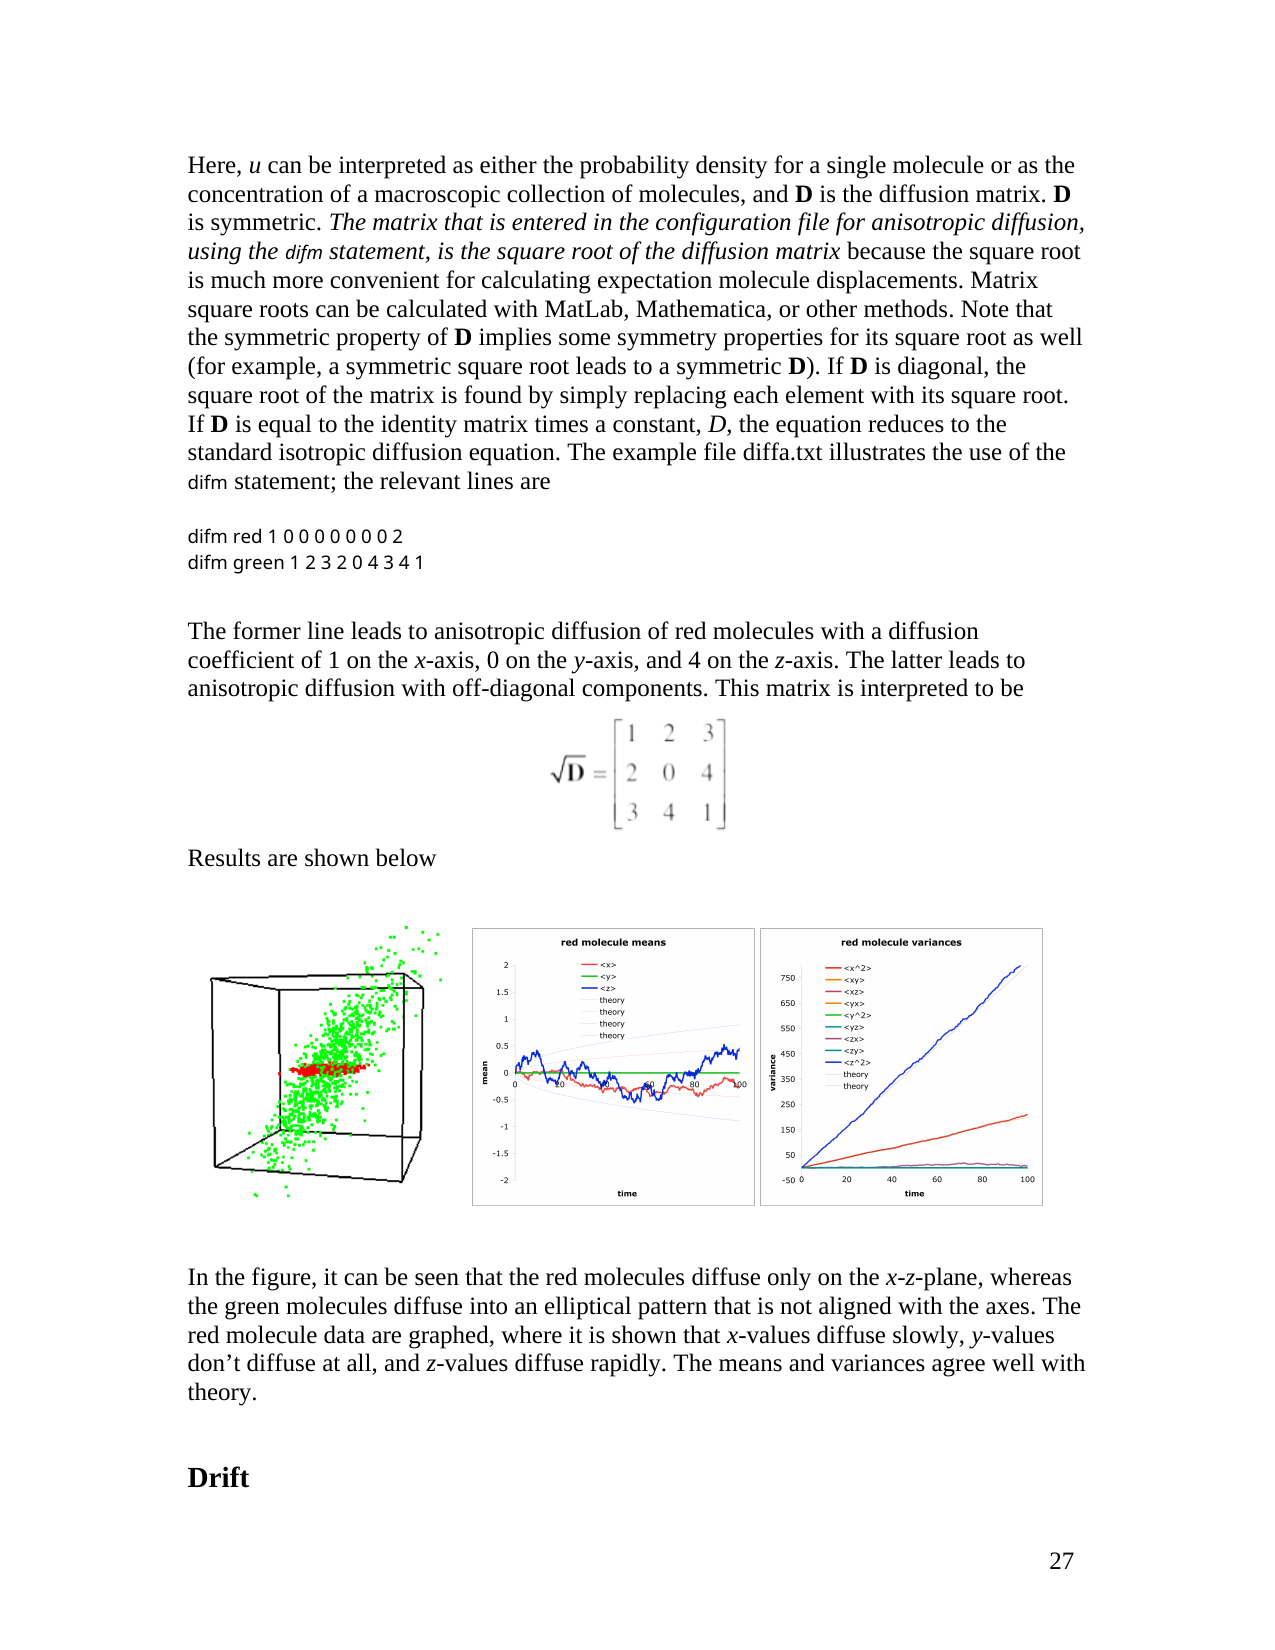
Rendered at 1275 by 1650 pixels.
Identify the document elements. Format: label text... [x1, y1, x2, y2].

text The former line leads to anisotropic diffusion of red molecules with a diffusion coefficient of 1 on the x-axis, 0 on the y-axis, and 4 on the z-axis. The latter leads to anisotropic diffusion with off-diagonal components. This matrix is interpreted to be [187, 616, 1087, 702]
text Here, u can be interpreted as either the probability density for a single molecule or as the concentration of a macroscopic collection of molecules, and D is the diffusion matrix. D is symmetric. The matrix that is entered in the configuration file for anisotropic diffusion, using the difm statement, is the square root of the diffusion matrix because the square root is much more convenient for calculating expectation molecule displacements. Matrix square roots can be calculated with MatLab, Mathematica, or other methods. Note that the symmetric property of D implies some symmetry properties for its square root as well (for example, a symmetric square root leads to a symmetric D). If D is diagonal, the square root of the matrix is found by simply replacing each element with its square root. If D is equal to the identity matrix times a constant, D, the equation reduces to the standard isotropic diffusion equation. The example file diffa.txt illustrates the use of the difm statement; the relevant lines are [187, 150, 1087, 495]
text Drift [187, 1460, 1087, 1493]
text In the figure, it can be seen that the red molecules diffuse only on the x-z-plane, whereas the green molecules diffuse into an elliptical pattern that is not aligned with the axes. The red molecule data are graphed, where it is shown that x-values diffuse slowly, y-values don’t diffuse at all, and z-values diffuse rapidly. The means and variances agree well with theory. [187, 1262, 1087, 1406]
text Results are shown below [187, 843, 1087, 871]
text difm red 1 0 0 0 0 0 0 0 2 [187, 524, 1087, 549]
text difm green 1 2 3 2 0 4 3 4 1 [187, 549, 1087, 575]
